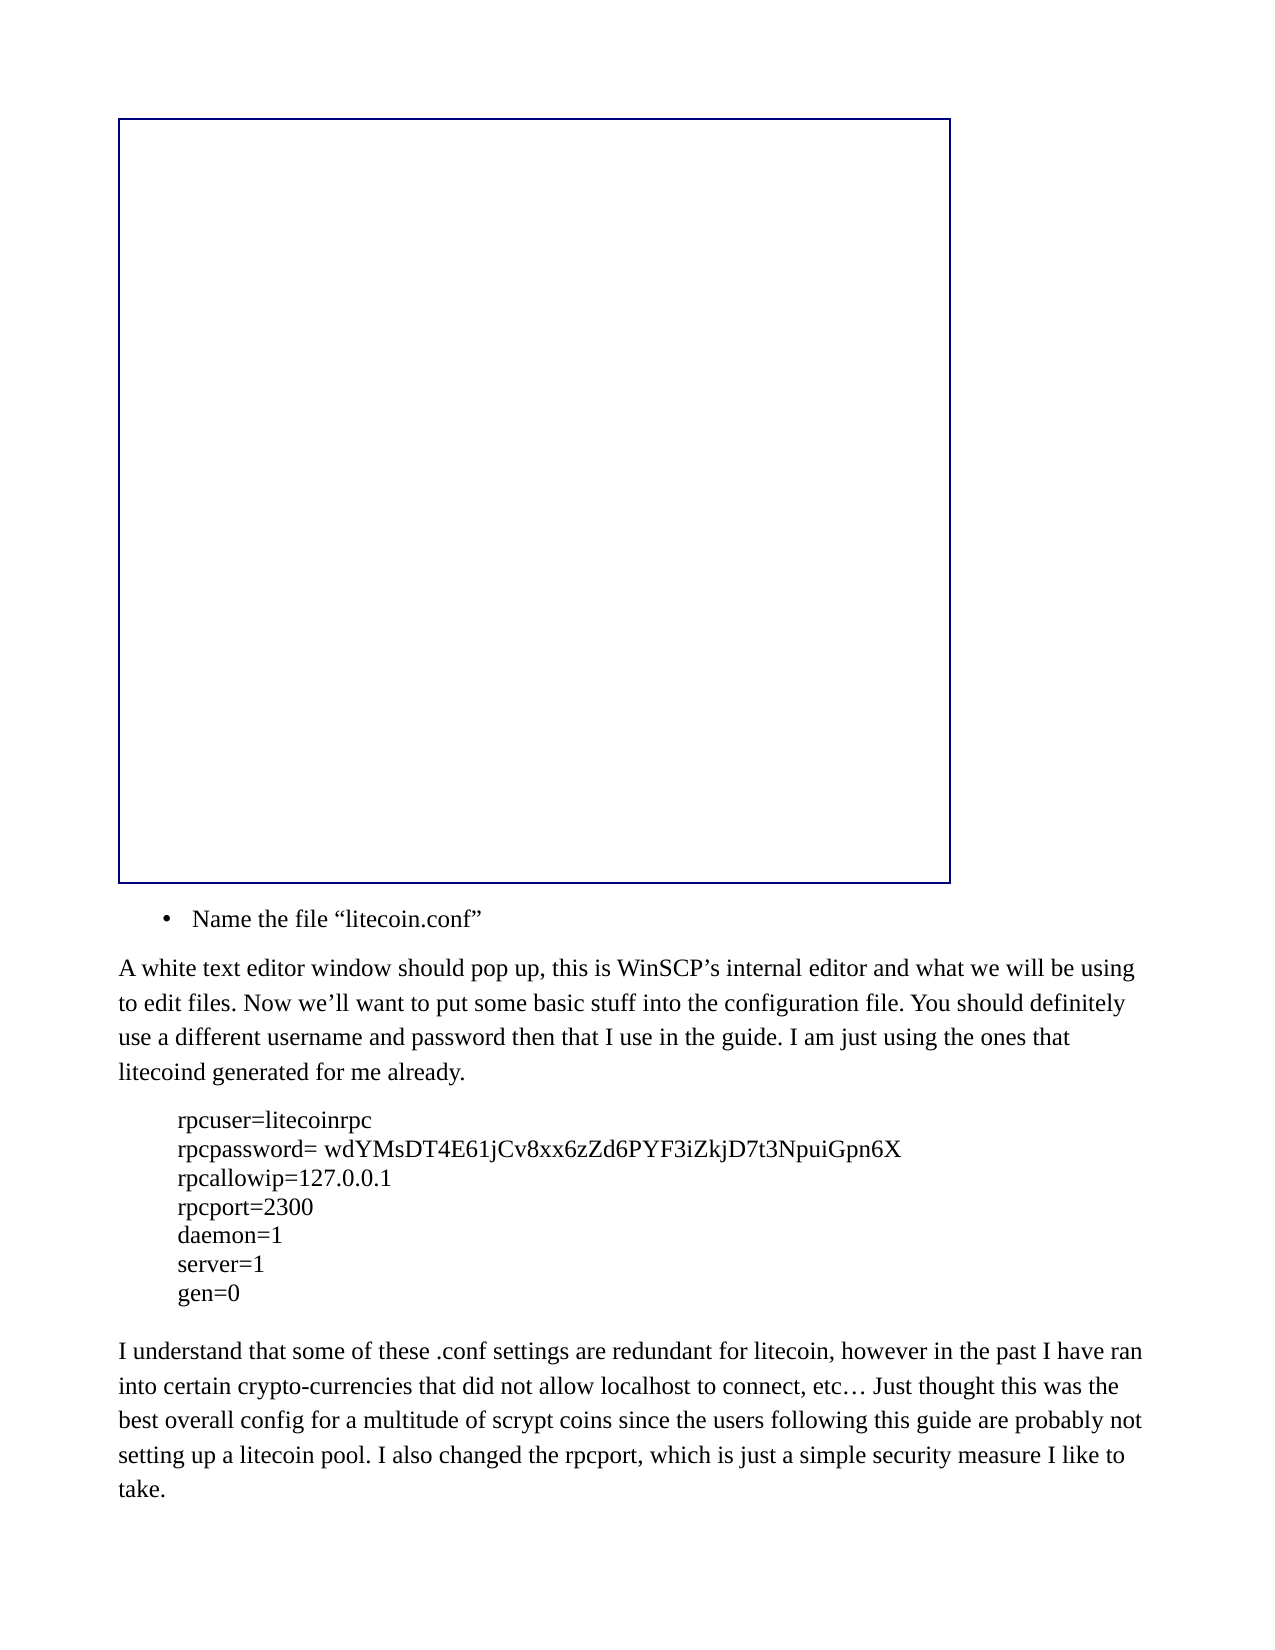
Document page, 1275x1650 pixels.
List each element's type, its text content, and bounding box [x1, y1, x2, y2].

text A white text editor window should pop up, this is WinSCP’s internal editor and what we will be using to edit files. Now we’ll want to put some basic stuff into the configuration file. You should definitely use a different username and password then that I use in the guide. I am just using the ones that litecoind generated for me already. [118, 953, 1157, 1085]
list Name the file “litecoin.conf” [162, 904, 1157, 933]
text I understand that some of these .conf settings are redundant for litecoin, however in the past I have ran into certain crypto-currencies that did not allow localhost to connect, etc… Just thought this was the best overall config for a multitude of scrypt coins since the users following this guide are probably not setting up a litecoin pool. I also changed the rpcport, which is just a simple security measure I like to take. [118, 1336, 1157, 1503]
text rpcuser=litecoinrpc rpcpassword= wdYMsDT4E61jCv8xx6zZd6PYF3iZkjD7t3NpuiGpn6X rpcallowip=127.0.0.1 rpcport=2300 daemon=1 server=1 gen=0 [177, 1106, 1098, 1307]
